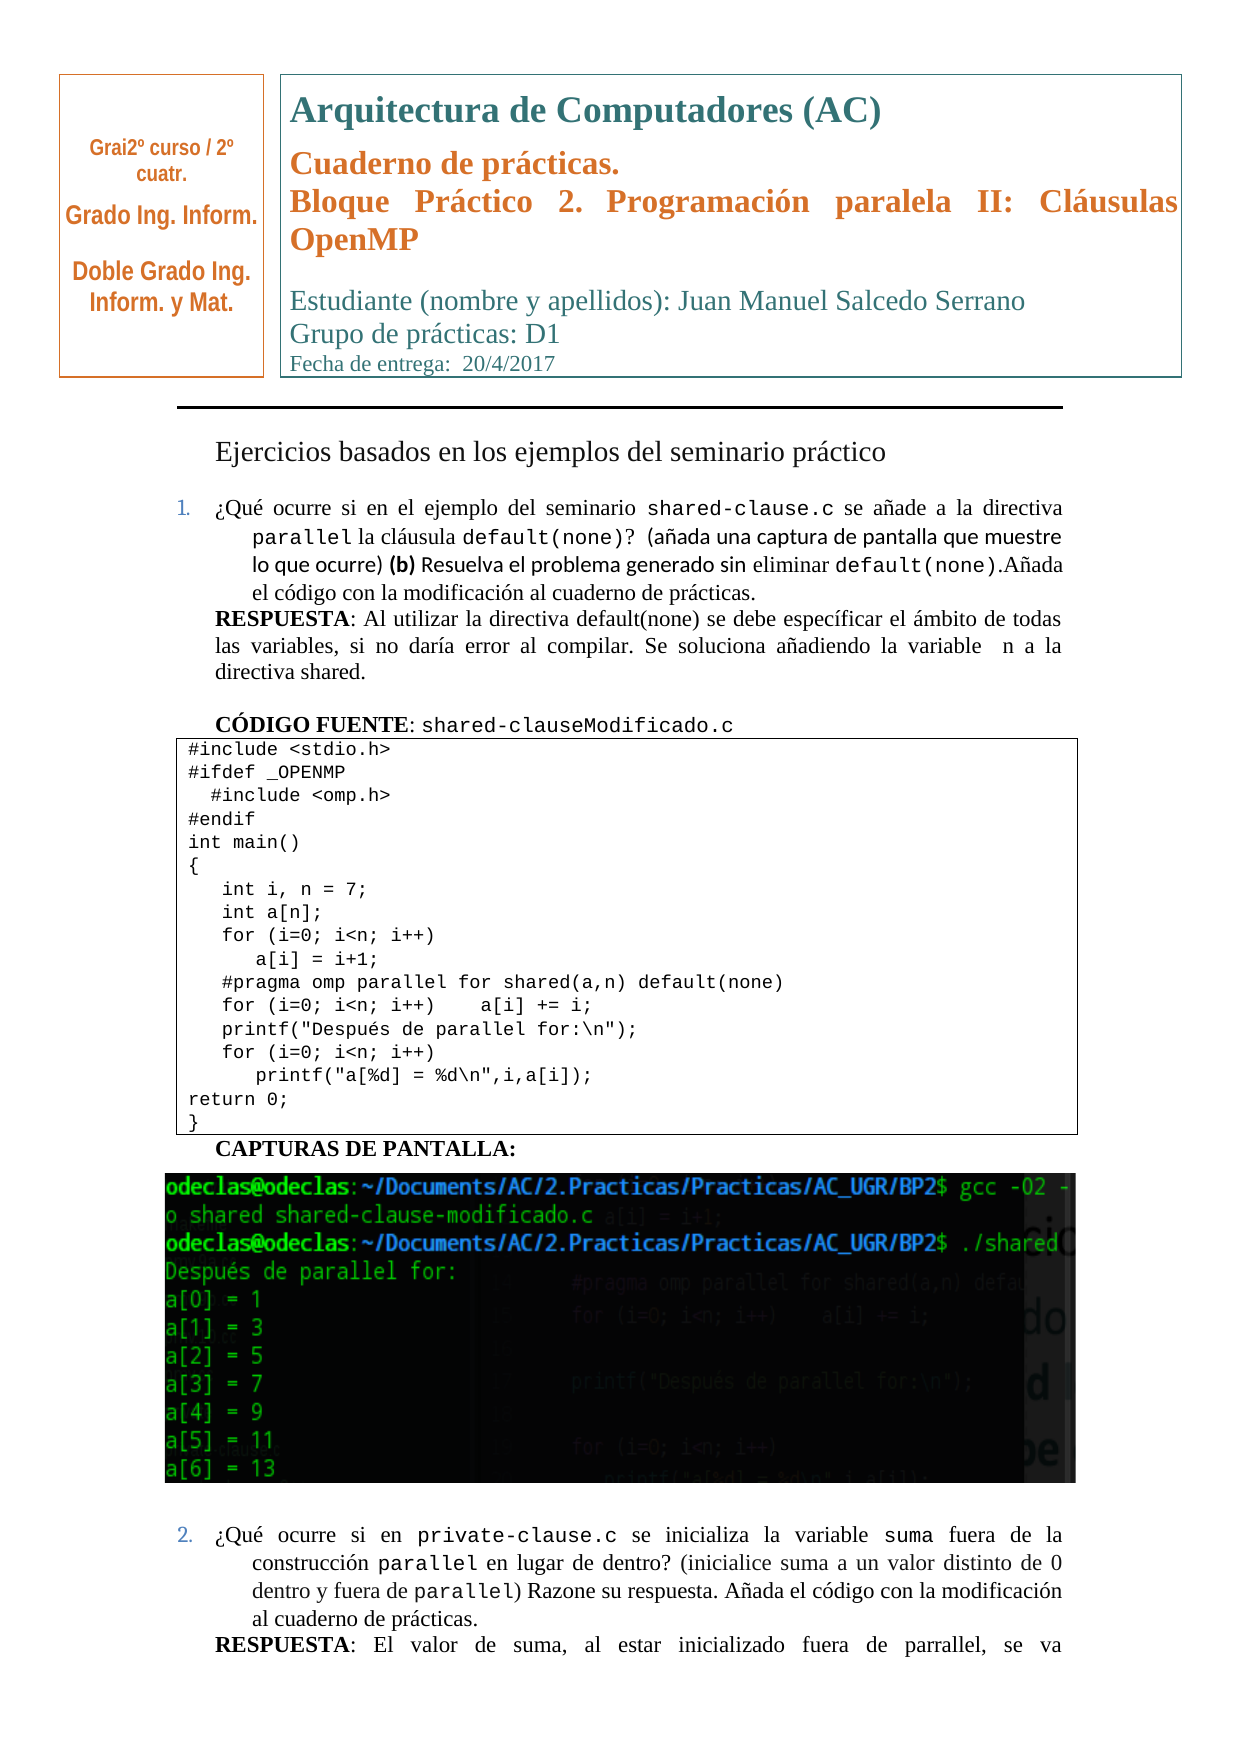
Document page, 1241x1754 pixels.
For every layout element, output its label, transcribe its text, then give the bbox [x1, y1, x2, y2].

text RESPUESTA: El valor de suma, al estar inicializado fuera de parrallel, se va [215, 1631, 1063, 1658]
text CÓDIGO FUENTE: shared-clauseModificado.c [215, 711, 1063, 738]
table_header Arquitectura de Computadores (AC) Cuaderno de prácticas. Bloque Práctico 2. Programación paralela II: Cláusulas OpenMP Estudiante (nombre y apellidos): Juan Manuel Salcedo Serrano Grupo de prácticas: D1 Fecha de entrega: 20/4/2017 [281, 75, 1181, 376]
table_header [264, 74, 280, 376]
table_header Grai2º curso / 2º cuatr. Grado Ing. Inform. Doble Grado Ing. Inform. y Mat. [60, 75, 263, 376]
text RESPUESTA: Al utilizar la directiva default(none) se debe específicar el ámbito de todas las variables, si no daría error al compilar. Se soluciona añadiendo la variable n a la directiva shared. [215, 605, 1063, 684]
list ¿Qué ocurre si en el ejemplo del seminario shared-clause.c se añade a la directiva parallel la cláusula default(none)? (añada una captura de pantalla que muestre lo que ocurre) (b) Resuelva el problema generado sin eliminar default(none).Añada el código con la modificación al cuaderno de prácticas. [177, 494, 1063, 605]
table_header #include <stdio.h> #ifdef _OPENMP #include <omp.h> #endif int main() { int i, n = 7; int a[n]; for (i=0; i<n; i++) a[i] = i+1; #pragma omp parallel for shared(a,n) default(none) for (i=0; i<n; i++) a[i] += i; printf("Después de parallel for:\n"); for (i=0; i<n; i++) printf("a[%d] = %d\n",i,a[i]); return 0; } [177, 739, 1077, 1134]
list ¿Qué ocurre si en private-clause.c se inicializa la variable suma fuera de la construcción parallel en lugar de dentro? (inicialice suma a un valor distinto de 0 dentro y fuera de parallel) Razone su respuesta. Añada el código con la modificación al cuaderno de prácticas. [177, 1521, 1063, 1631]
subtitle Ejercicios basados en los ejemplos del seminario práctico [177, 434, 1063, 468]
text CAPTURAS DE PANTALLA: [215, 1135, 1063, 1161]
picture [164, 1173, 1076, 1483]
